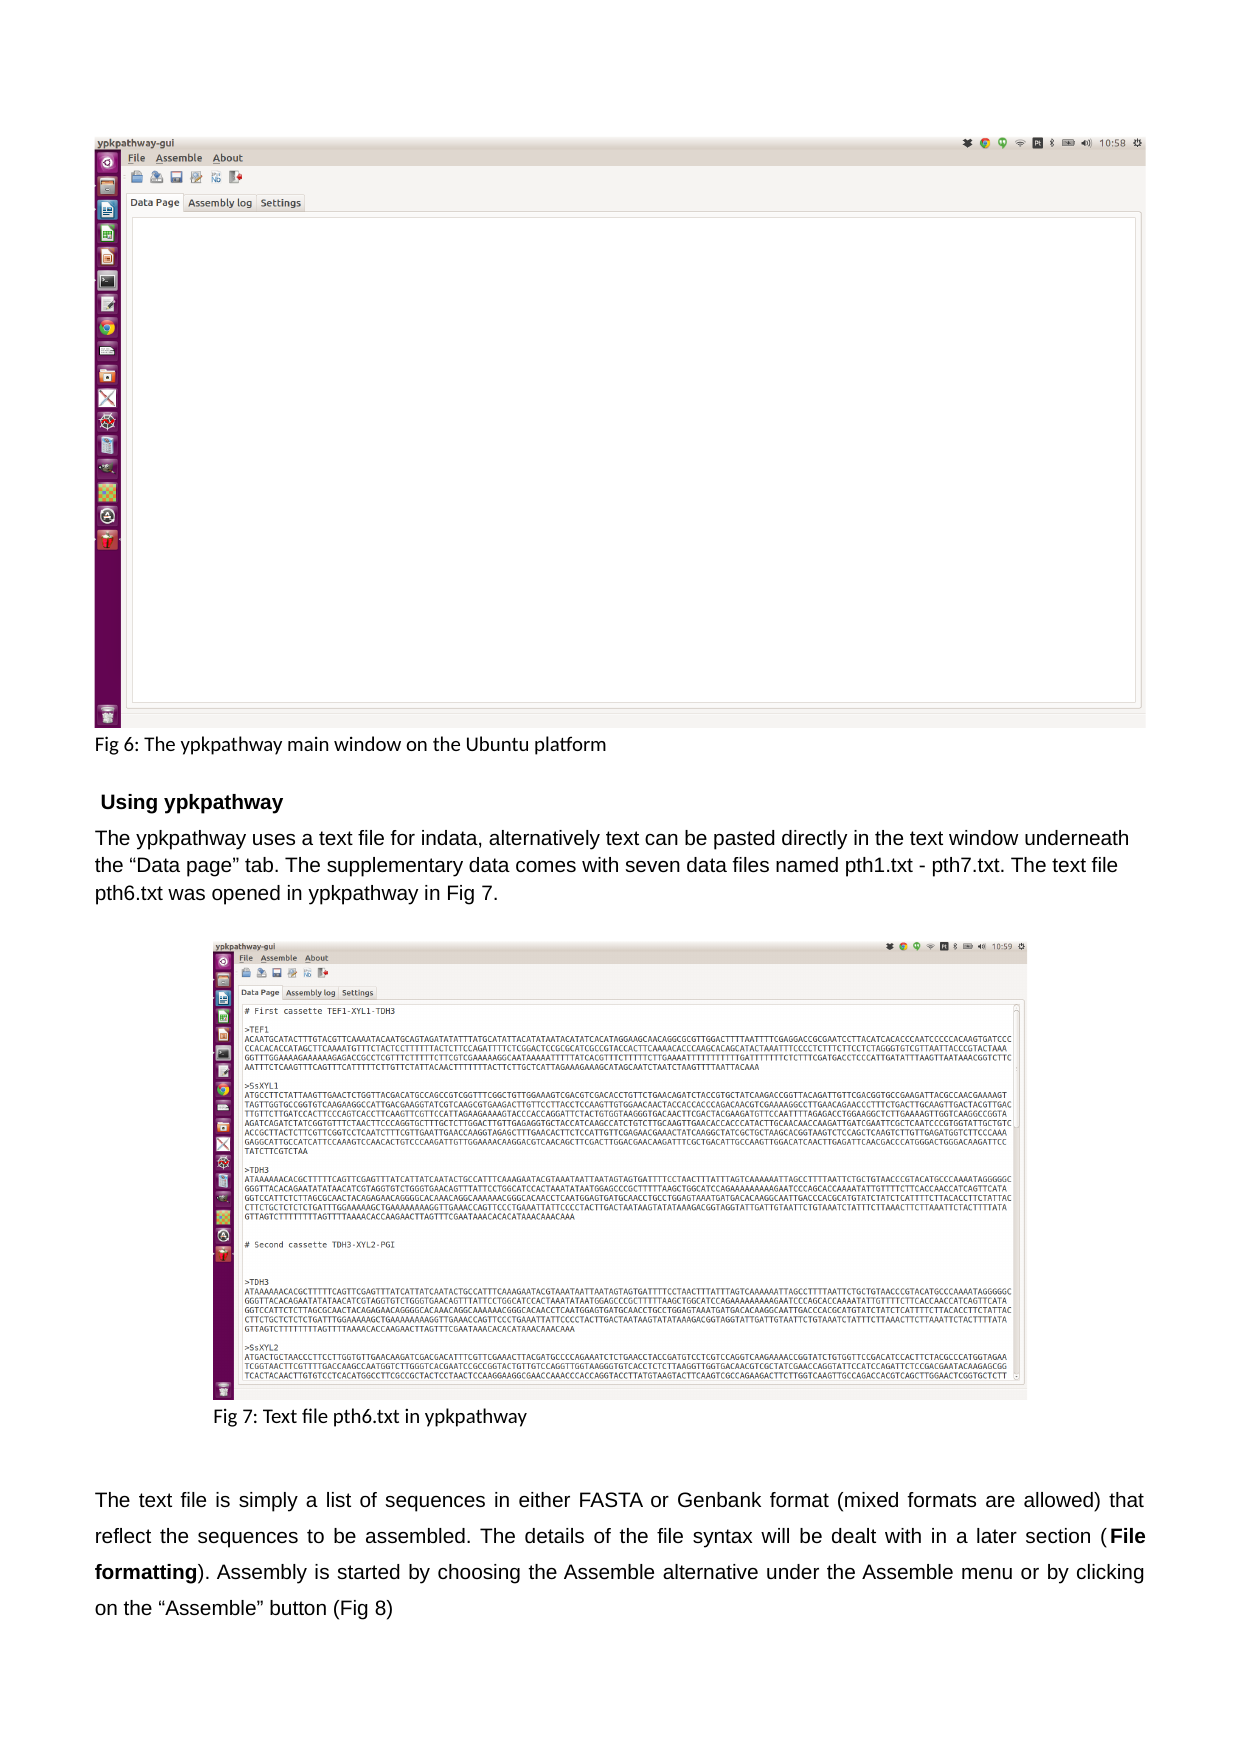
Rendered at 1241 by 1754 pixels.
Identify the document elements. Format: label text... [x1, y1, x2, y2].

picture [213, 941, 1028, 1400]
text Fig 7: Text file pth6.txt in ypkpathway [213, 1400, 1027, 1428]
text The ypkpathway uses a text file for indata, alternatively text can be pasted directly in the text window underneath the “Data page” tab. The supplementary data comes with seven data files named pth1.txt - pth7.txt. The text file pth6.txt was opened in ypkpathway in Fig 7. [94, 826, 1146, 905]
text [94, 124, 1146, 136]
text Using ypkpathway [94, 757, 1146, 814]
text Fig 6: The ypkpathway main window on the Ubuntu platform [94, 728, 1146, 757]
text The text file is simply a list of sequences in either FASTA or Genbank format (mixed formats are allowed) that reflect the sequences to be assembled. The details of the file syntax will be dealt with in a later section (File formatting). Assembly is started by choosing the Assemble alternative under the Assemble menu or by clicking on the “Assemble” button (Fig 8) [94, 1488, 1146, 1620]
picture [94, 136, 1146, 728]
